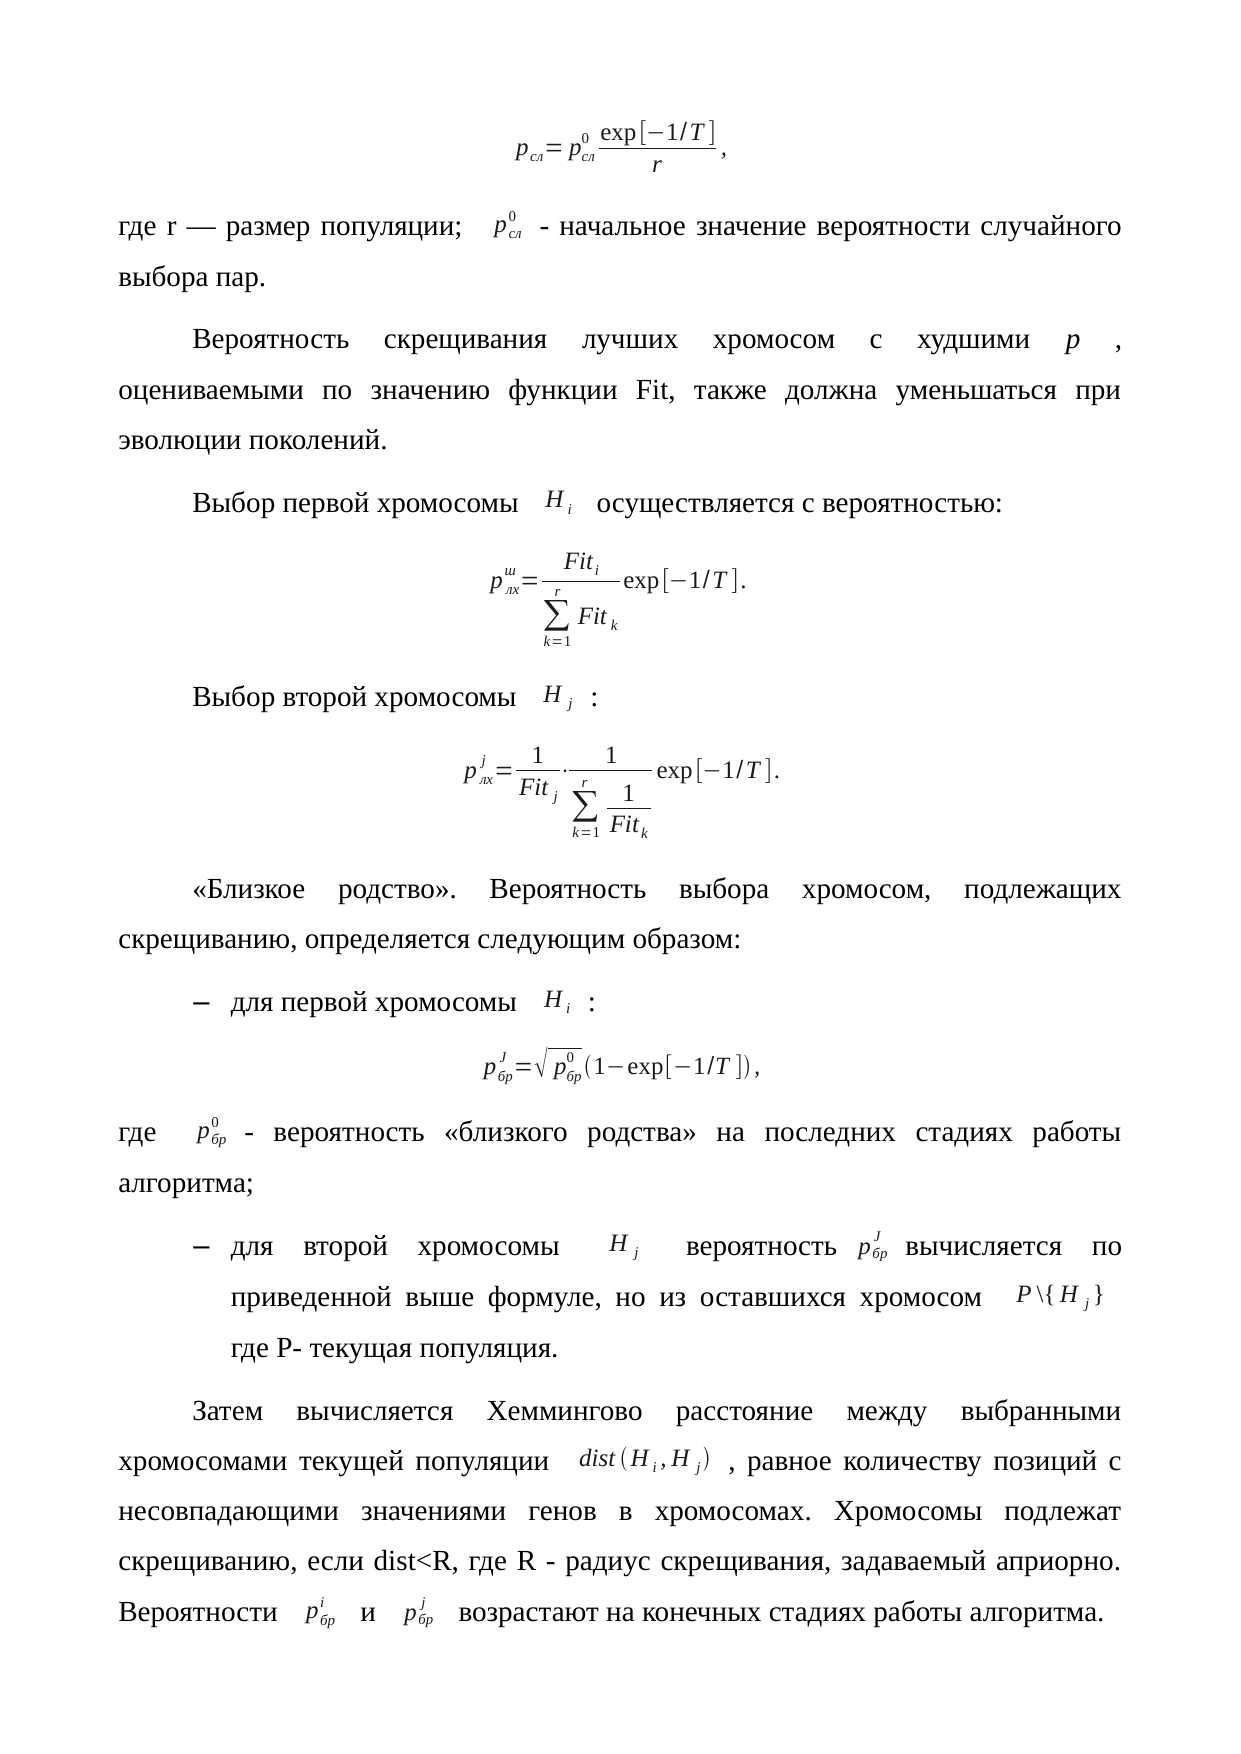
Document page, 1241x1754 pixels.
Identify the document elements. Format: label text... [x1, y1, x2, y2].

text Затем вычисляется Хеммингово расстояние между выбранными хромосомами текущей популяции , равное количеству позиций с несовпадающими значениями генов в хромосомах. Хромосомы подлежат скрещиванию, если dist<R, где R - радиус скрещивания, задаваемый априорно. Вероятности и возрастают на конечных стадиях работы алгоритма. [118, 1393, 1122, 1629]
list для второй хромосомы вероятностьвычисляется по приведенной выше формуле, но из оставшихся хромосом где Р- текущая популяция. [193, 1228, 1122, 1363]
text где - вероятность «близкого родства» на последних стадиях работы алгоритма; [118, 1113, 1122, 1198]
text «Близкое родство». Вероятность выбора хромосом, подлежащих скрещиванию, определяется следующим образом: [118, 871, 1122, 954]
text где r — размер популяции; - начальное значение вероятности случайного выбора пар. [118, 207, 1122, 292]
text Выбор первой хромосомы осуществляется с вероятностью: [118, 485, 1122, 518]
text Выбор второй хромосомы : [118, 679, 1122, 713]
list для первой хромосомы : [193, 984, 1122, 1017]
text Вероятность скрещивания лучших хромосом с худшими р , оцениваемыми по значению функции Fit, также должна уменьшаться при эволюции поколений. [118, 321, 1122, 456]
